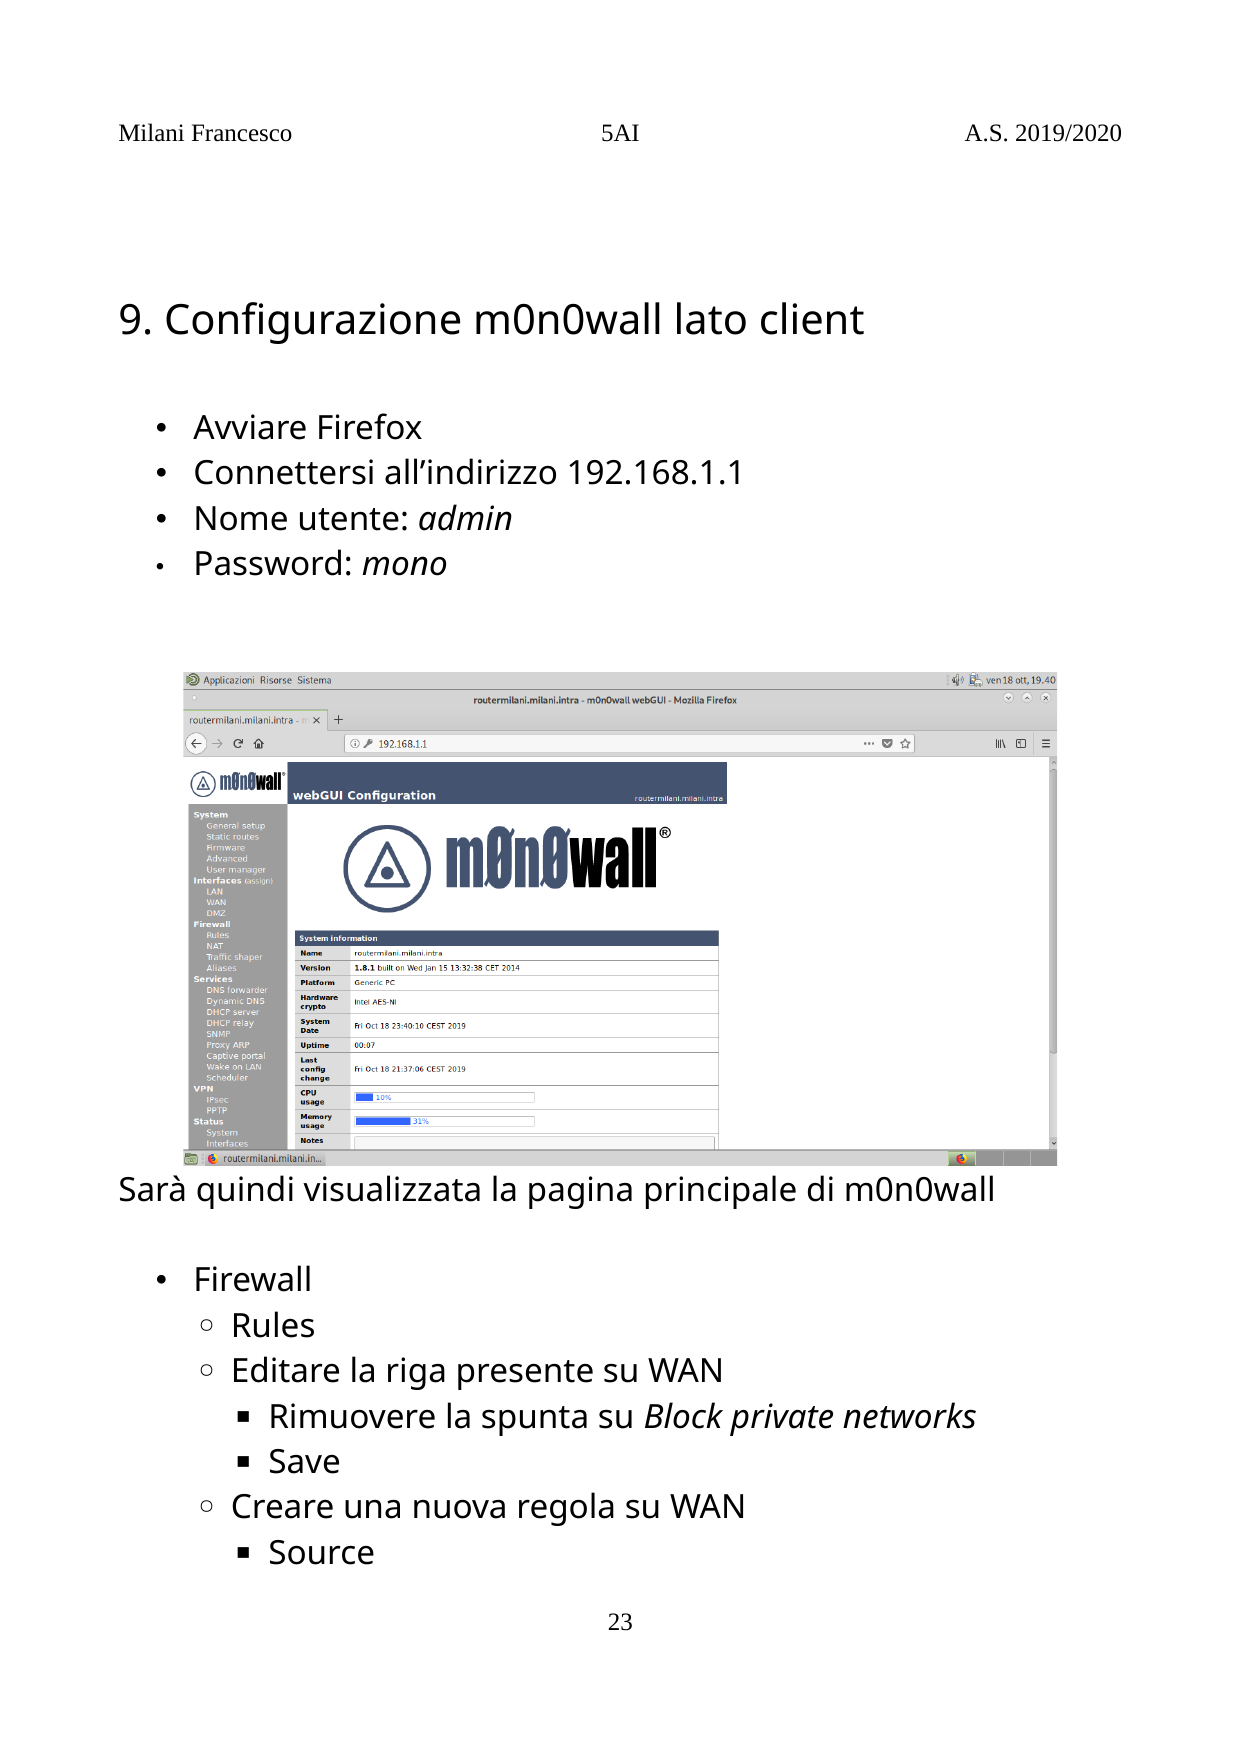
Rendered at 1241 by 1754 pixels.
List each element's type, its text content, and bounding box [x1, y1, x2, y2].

text 9. Configurazione m0n0wall lato client [118, 290, 1122, 347]
list Avviare Firefox [156, 403, 1122, 449]
list Save [231, 1438, 1122, 1483]
text Sarà quindi visualizzata la pagina principale di m0n0wall [118, 631, 1122, 1211]
list Rimuovere la spunta su Block private networks [231, 1392, 1122, 1438]
list Source [231, 1529, 1122, 1574]
list Nome utente: admin [156, 494, 1122, 540]
list Password: mono [156, 540, 1122, 585]
list Creare una nuova regola su WAN [193, 1483, 1122, 1529]
list Editare la riga presente su WAN [193, 1347, 1122, 1392]
list Firewall [156, 1256, 1122, 1302]
list Connettersi all’indirizzo 192.168.1.1 [156, 449, 1122, 494]
list Rules [193, 1302, 1122, 1347]
picture [183, 672, 1058, 1166]
